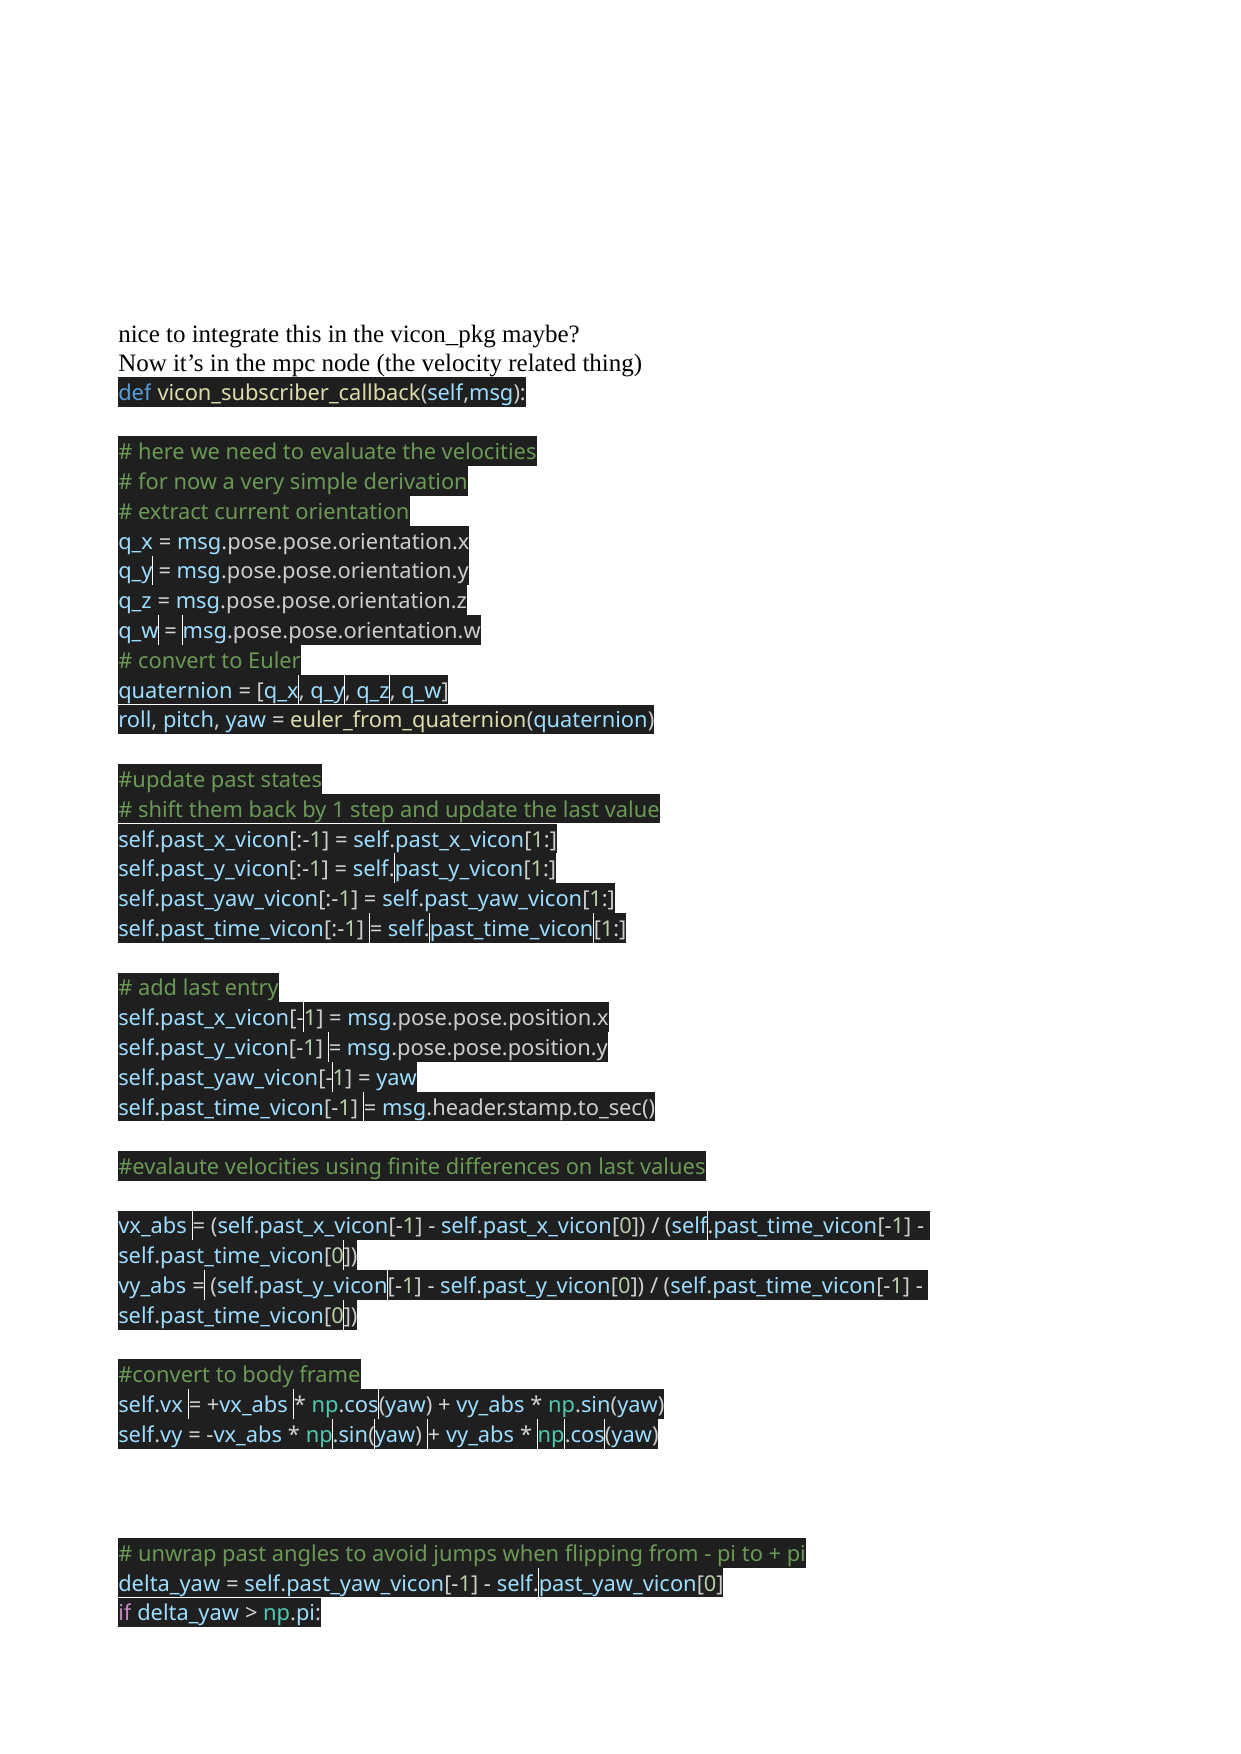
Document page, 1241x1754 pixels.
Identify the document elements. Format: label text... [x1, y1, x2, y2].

text nice to integrate this in the vicon_pkg maybe? Now it’s in the mpc node (the velocity related thing) def vicon_subscriber_callback(self,msg): [118, 319, 1122, 407]
text self.past_x_vicon[-1] = msg.pose.pose.position.x [118, 1002, 1122, 1032]
text #evalaute velocities using finite differences on last values [118, 1151, 1122, 1181]
text self.past_time_vicon[:-1] = self.past_time_vicon[1:] [118, 913, 1122, 943]
text self.past_time_vicon[-1] = msg.header.stamp.to_sec() [118, 1092, 1122, 1121]
text #update past states [118, 764, 1122, 794]
text q_w = msg.pose.pose.orientation.w [118, 615, 1122, 645]
text vy_abs = (self.past_y_vicon[-1] - self.past_y_vicon[0]) / (self.past_time_vicon[-1] - self.past_time_vicon[0]) [118, 1270, 1122, 1330]
text self.vx = +vx_abs * np.cos(yaw) + vy_abs * np.sin(yaw) [118, 1389, 1122, 1419]
text self.past_yaw_vicon[-1] = yaw [118, 1062, 1122, 1092]
text quaternion = [q_x, q_y, q_z, q_w] [118, 675, 1122, 704]
text # for now a very simple derivation [118, 466, 1122, 496]
text self.vy = -vx_abs * np.sin(yaw) + vy_abs * np.cos(yaw) [118, 1419, 1122, 1449]
text q_y = msg.pose.pose.orientation.y [118, 556, 1122, 585]
text # unwrap past angles to avoid jumps when flipping from - pi to + pi [118, 1538, 1122, 1568]
text self.past_yaw_vicon[:-1] = self.past_yaw_vicon[1:] [118, 883, 1122, 913]
text self.past_y_vicon[-1] = msg.pose.pose.position.y [118, 1032, 1122, 1062]
text roll, pitch, yaw = euler_from_quaternion(quaternion) [118, 704, 1122, 734]
text # here we need to evaluate the velocities [118, 436, 1122, 466]
text delta_yaw = self.past_yaw_vicon[-1] - self.past_yaw_vicon[0] [118, 1568, 1122, 1597]
text vx_abs = (self.past_x_vicon[-1] - self.past_x_vicon[0]) / (self.past_time_vicon[-1] - self.past_time_vicon[0]) [118, 1211, 1122, 1270]
text self.past_x_vicon[:-1] = self.past_x_vicon[1:] [118, 823, 1122, 853]
text # add last entry [118, 972, 1122, 1002]
text if delta_yaw > np.pi: [118, 1597, 1122, 1627]
text # convert to Euler [118, 645, 1122, 675]
text self.past_y_vicon[:-1] = self.past_y_vicon[1:] [118, 853, 1122, 883]
text # shift them back by 1 step and update the last value [118, 794, 1122, 823]
text # extract current orientation [118, 496, 1122, 526]
text q_x = msg.pose.pose.orientation.x [118, 526, 1122, 556]
text q_z = msg.pose.pose.orientation.z [118, 585, 1122, 615]
text #convert to body frame [118, 1359, 1122, 1389]
